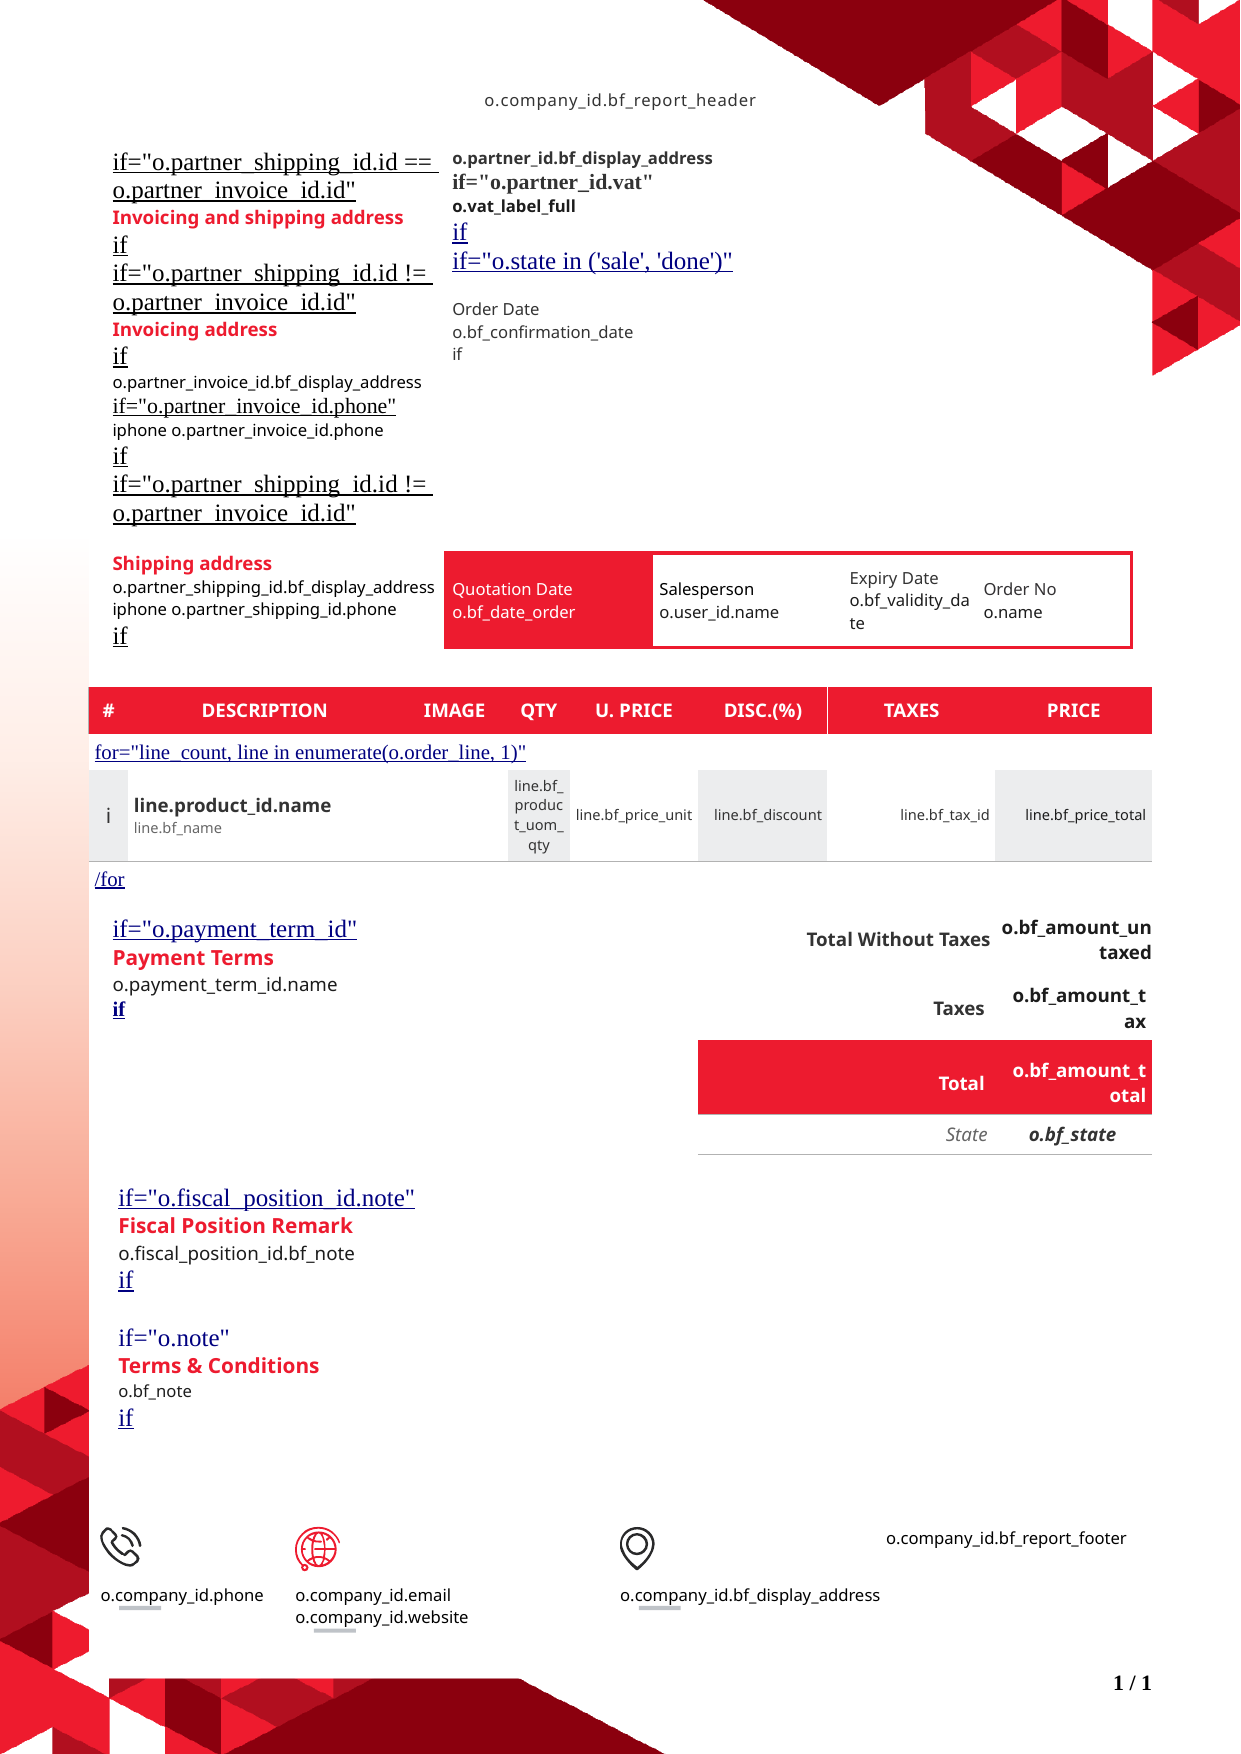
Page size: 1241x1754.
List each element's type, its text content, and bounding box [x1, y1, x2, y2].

text Terms & Conditions [726, 1352, 1152, 1380]
table_cell State [726, 1115, 995, 1154]
table_cell line.bf_discount [726, 770, 827, 861]
text if [726, 1265, 1152, 1294]
table_cell o.bf_amount_untaxed [995, 896, 1152, 965]
table_header Order No o.name [977, 555, 1130, 646]
text o.fiscal_position_id.bf_note [726, 1240, 1152, 1265]
table_header TAXES [828, 687, 995, 734]
table_cell Total Without Taxes [726, 896, 995, 965]
text if [726, 1403, 1152, 1432]
table_header Salesperson o.user_id.name [726, 555, 843, 646]
picture [448, 555, 726, 646]
table_cell o.bf_state [995, 1115, 1152, 1154]
table_header Expiry Date o.bf_validity_date [844, 555, 977, 646]
table_cell for="line_count, line in enumerate(o.order_line, 1)" [726, 734, 1152, 769]
table_header o.partner_id.bf_display_address if="o.partner_id.vat" o.vat_label_full if if="o.state in ('sale', 'done')" Order Date o.bf_confirmation_date if [446, 141, 667, 372]
text if="o.fiscal_position_id.note" [726, 1183, 1152, 1211]
table_header if="o.partner_shipping_id.id == o.partner_invoice_id.id" Invoicing and shipping address if if="o.partner_shipping_id.id != o.partner_invoice_id.id" Invoicing address if o.partner_invoice_id.bf_display_address if="o.partner_invoice_id.phone" iphone o.partner_invoice_id.phone if if="o.partner_shipping_id.id != o.partner_invoice_id.id" Shipping address o.partner_shipping_id.bf_display_address iphone o.partner_shipping_id.phone if [89, 141, 446, 456]
table_cell /for [726, 862, 1152, 896]
table_cell Total [726, 1040, 995, 1114]
text Fiscal Position Remark [726, 1211, 1152, 1240]
table_header DISC.(%) [726, 687, 827, 734]
table_cell [421, 792, 488, 838]
picture [0, 456, 726, 1754]
table_cell line.bf_price_total [995, 770, 1152, 861]
table_header PRICE [995, 687, 1152, 734]
table_cell o.bf_amount_tax [995, 965, 1152, 1039]
text o.bf_note [726, 1380, 1152, 1403]
table_cell [446, 372, 1152, 655]
picture [667, 0, 1240, 383]
table_cell o.bf_amount_total [995, 1040, 1152, 1114]
table_cell line.bf_tax_id [828, 770, 995, 861]
table_cell Taxes [726, 965, 995, 1039]
text if="o.note" [726, 1323, 1152, 1352]
